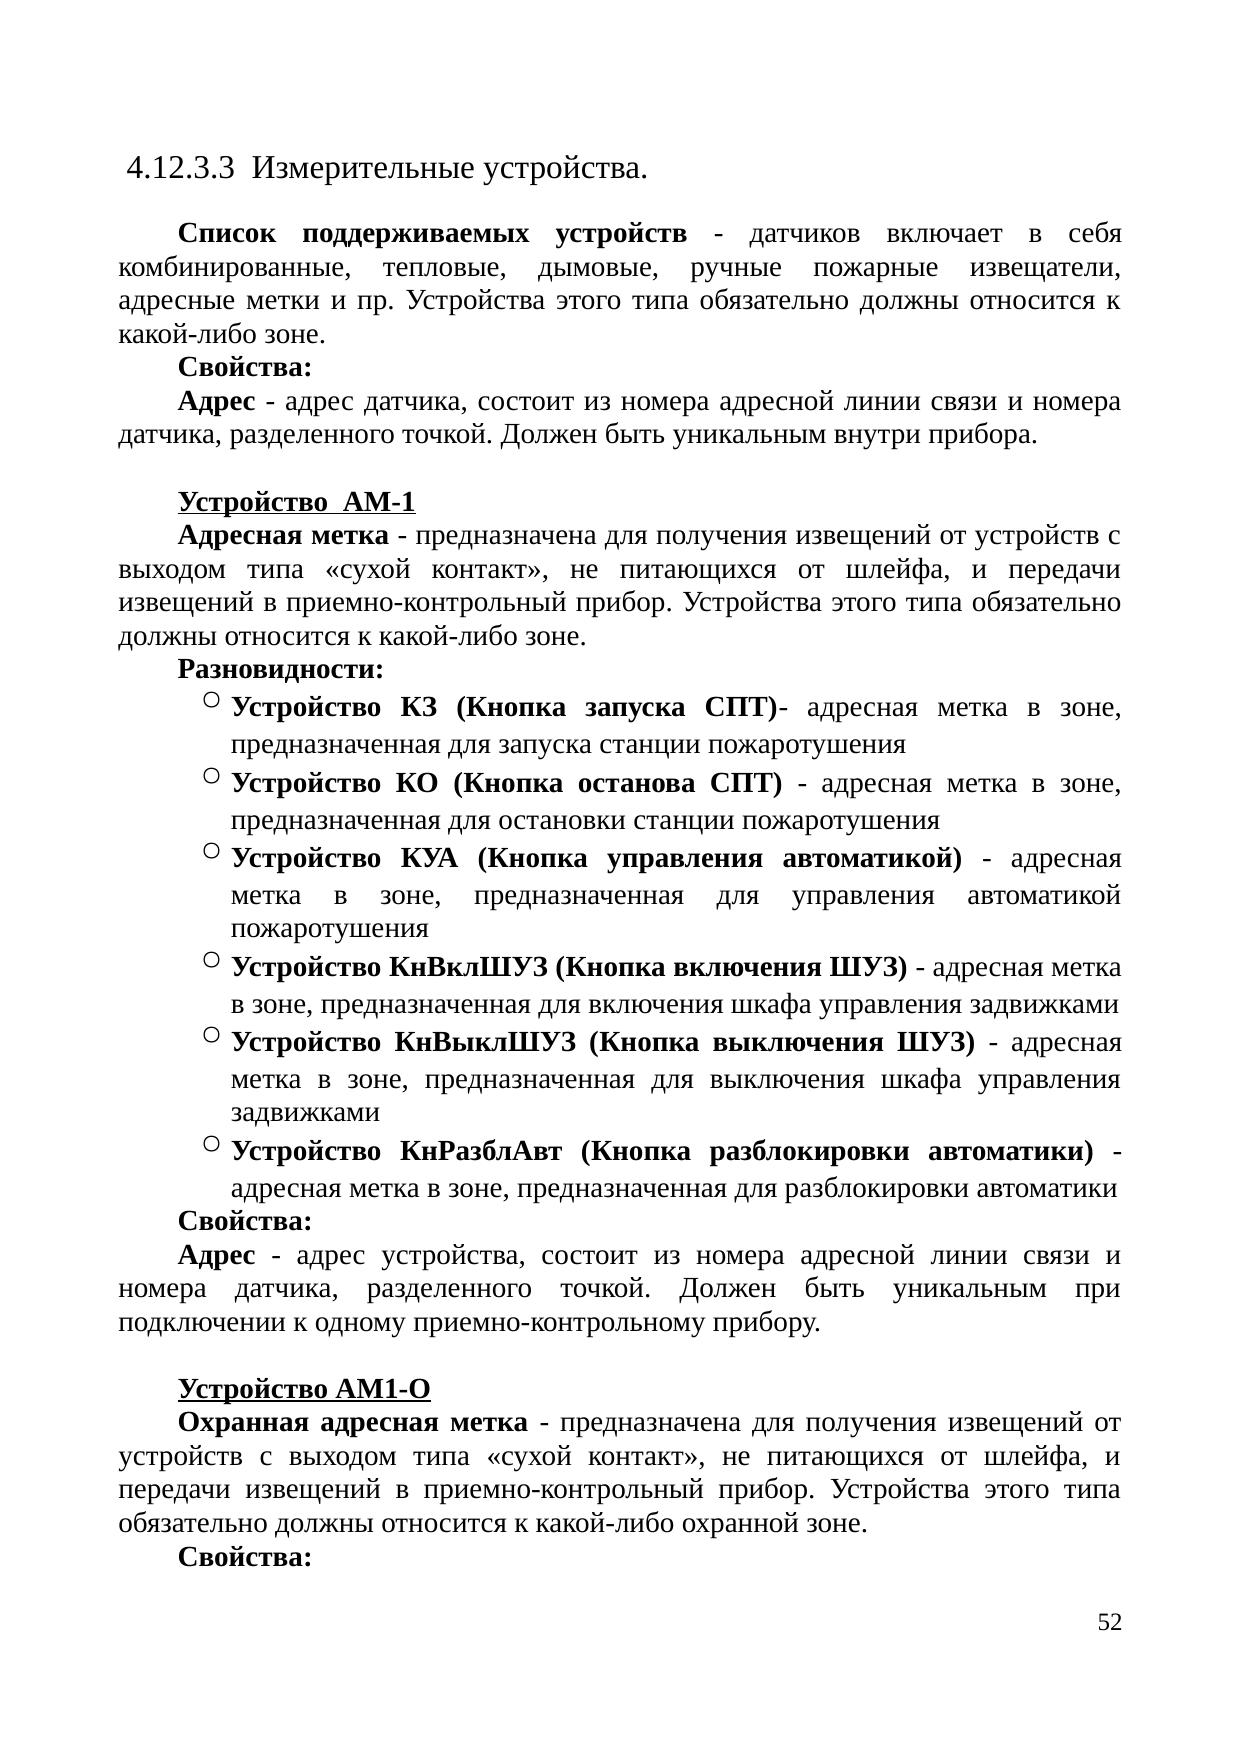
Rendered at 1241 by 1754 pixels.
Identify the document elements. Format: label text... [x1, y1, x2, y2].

text Список поддерживаемых устройств - датчиков включает в себя комбинированные, тепловые, дымовые, ручные пожарные извещатели, адресные метки и пр. Устройства этого типа обязательно должны относится к какой-либо зоне. [118, 215, 1122, 349]
text Адрес - адрес устройства, состоит из номера адресной линии связи и номера датчика, разделенного точкой. Должен быть уникальным при подключении к одному приемно-контрольному прибору. [118, 1237, 1122, 1337]
text Свойства: [118, 349, 1122, 383]
text Адресная метка - предназначена для получения извещений от устройств с выходом типа «сухой контакт», не питающихся от шлейфа, и передачи извещений в приемно-контрольный прибор. Устройства этого типа обязательно должны относится к какой-либо зоне. [118, 517, 1122, 651]
list Устройство КЗ (Кнопка запуска СПТ)- адресная метка в зоне, предназначенная для запуска станции пожаротушения [193, 685, 1122, 760]
text Устройство АМ-1 [118, 450, 1122, 517]
text Охранная адресная метка - предназначена для получения извещений от устройств с выходом типа «сухой контакт», не питающихся от шлейфа, и передачи извещений в приемно-контрольный прибор. Устройства этого типа обязательно должны относится к какой-либо охранной зоне. [118, 1404, 1122, 1539]
list Устройство КнРазблАвт (Кнопка разблокировки автоматики) - адресная метка в зоне, предназначенная для разблокировки автоматики [193, 1128, 1122, 1203]
text Свойства: [118, 1203, 1122, 1237]
list Устройство КО (Кнопка останова СПТ) - адресная метка в зоне, предназначенная для остановки станции пожаротушения [193, 760, 1122, 835]
subtitle Измерительные устройства. [118, 148, 1122, 186]
list Устройство КнВклШУЗ (Кнопка включения ШУЗ) - адресная метка в зоне, предназначенная для включения шкафа управления задвижками [193, 944, 1122, 1019]
text Разновидности: [118, 651, 1122, 685]
text Свойства: [118, 1539, 1122, 1572]
text Устройство АМ1-О [118, 1337, 1122, 1404]
text Адрес - адрес датчика, состоит из номера адресной линии связи и номера датчика, разделенного точкой. Должен быть уникальным внутри прибора. [118, 383, 1122, 450]
list Устройство КнВыклШУЗ (Кнопка выключения ШУЗ) - адресная метка в зоне, предназначенная для выключения шкафа управления задвижками [193, 1019, 1122, 1128]
list Устройство КУА (Кнопка управления автоматикой) - адресная метка в зоне, предназначенная для управления автоматикой пожаротушения [193, 835, 1122, 944]
